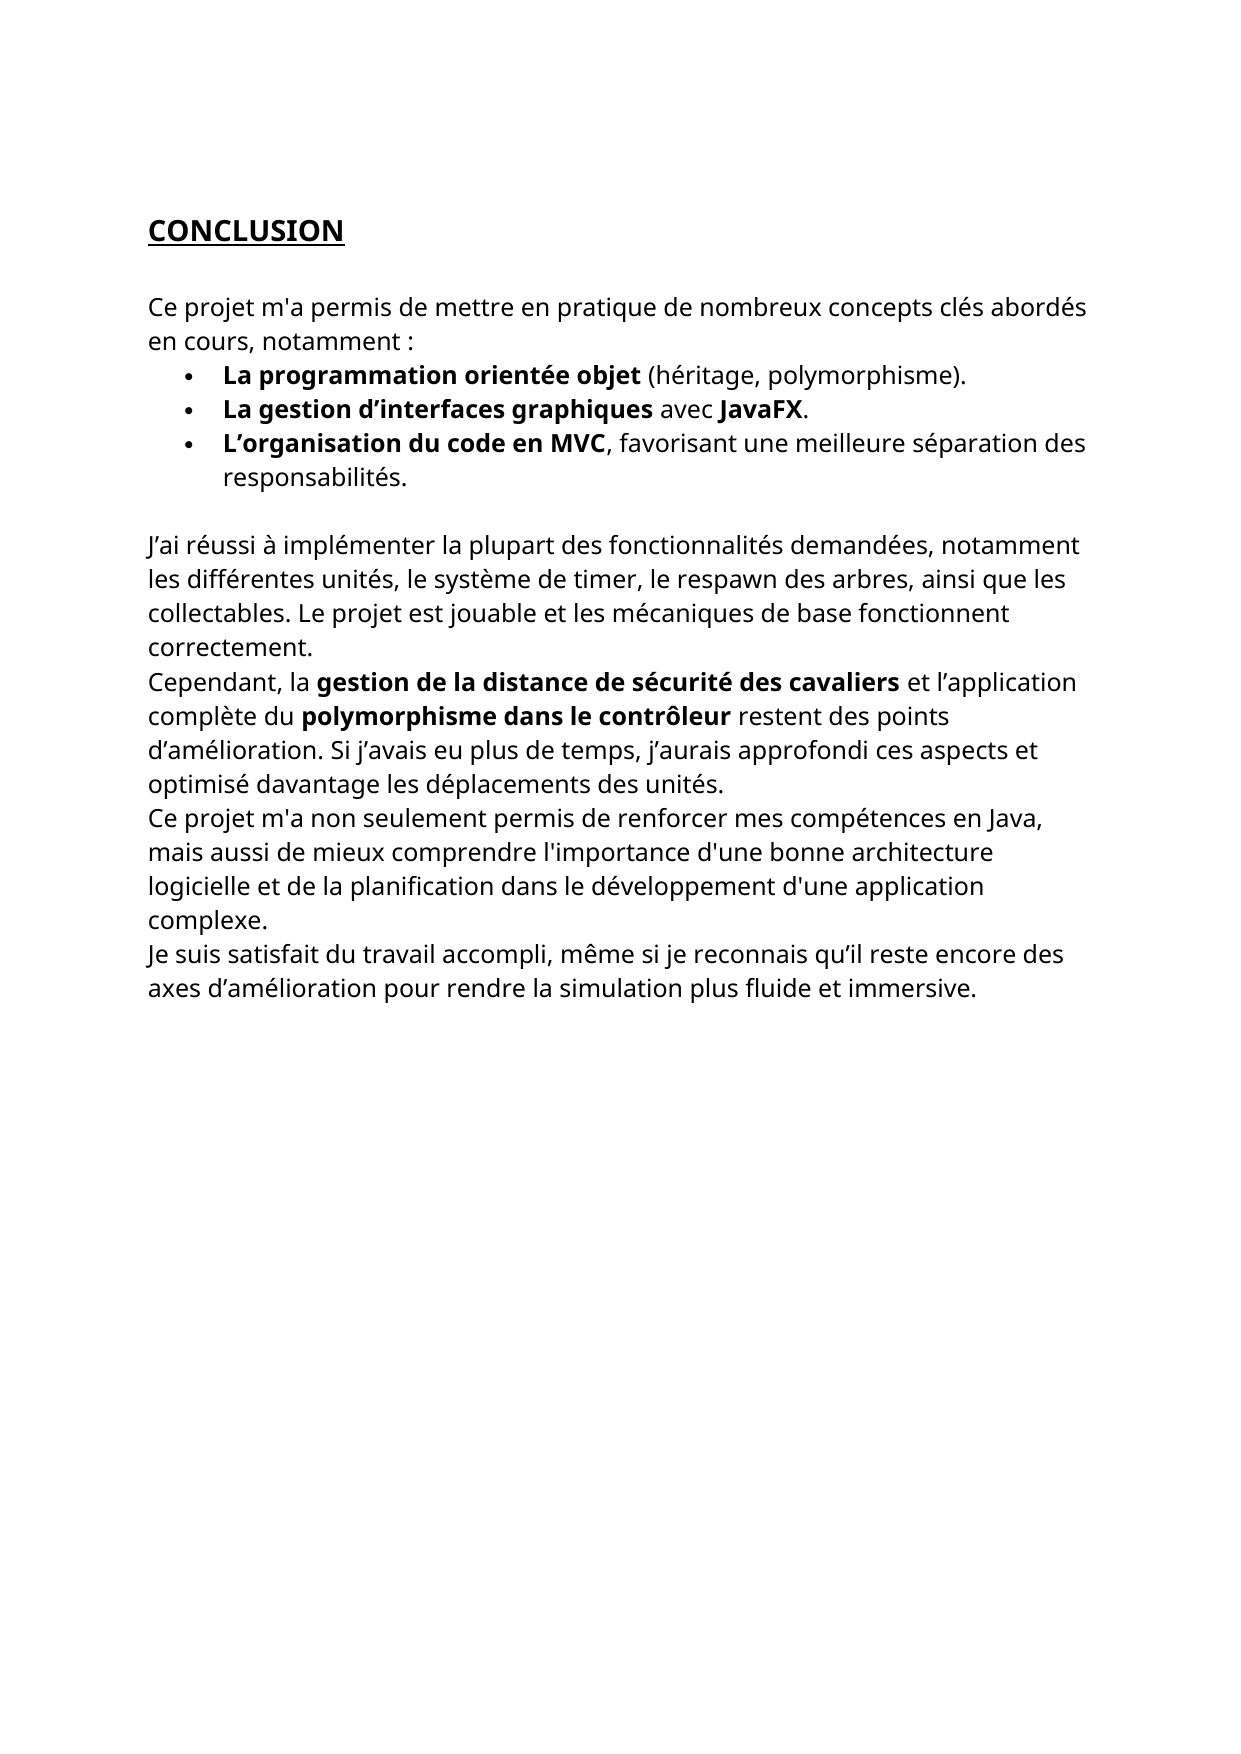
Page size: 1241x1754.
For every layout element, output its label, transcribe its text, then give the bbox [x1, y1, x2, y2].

text Ce projet m'a permis de mettre en pratique de nombreux concepts clés abordés en cours, notamment : [148, 289, 1093, 358]
text Cependant, la gestion de la distance de sécurité des cavaliers et l’application complète du polymorphisme dans le contrôleur restent des points d’amélioration. Si j’avais eu plus de temps, j’aurais approfondi ces aspects et optimisé davantage les déplacements des unités. [148, 664, 1093, 800]
text CONCLUSION [148, 210, 1093, 250]
list La programmation orientée objet (héritage, polymorphisme). [185, 358, 1093, 392]
list L’organisation du code en MVC, favorisant une meilleure séparation des responsabilités. [185, 426, 1093, 494]
text J’ai réussi à implémenter la plupart des fonctionnalités demandées, notamment les différentes unités, le système de timer, le respawn des arbres, ainsi que les collectables. Le projet est jouable et les mécaniques de base fonctionnent correctement. [148, 528, 1093, 664]
text Je suis satisfait du travail accompli, même si je reconnais qu’il reste encore des axes d’amélioration pour rendre la simulation plus fluide et immersive. [148, 937, 1093, 1005]
list La gestion d’interfaces graphiques avec JavaFX. [185, 392, 1093, 426]
text Ce projet m'a non seulement permis de renforcer mes compétences en Java, mais aussi de mieux comprendre l'importance d'une bonne architecture logicielle et de la planification dans le développement d'une application complexe. [148, 800, 1093, 937]
